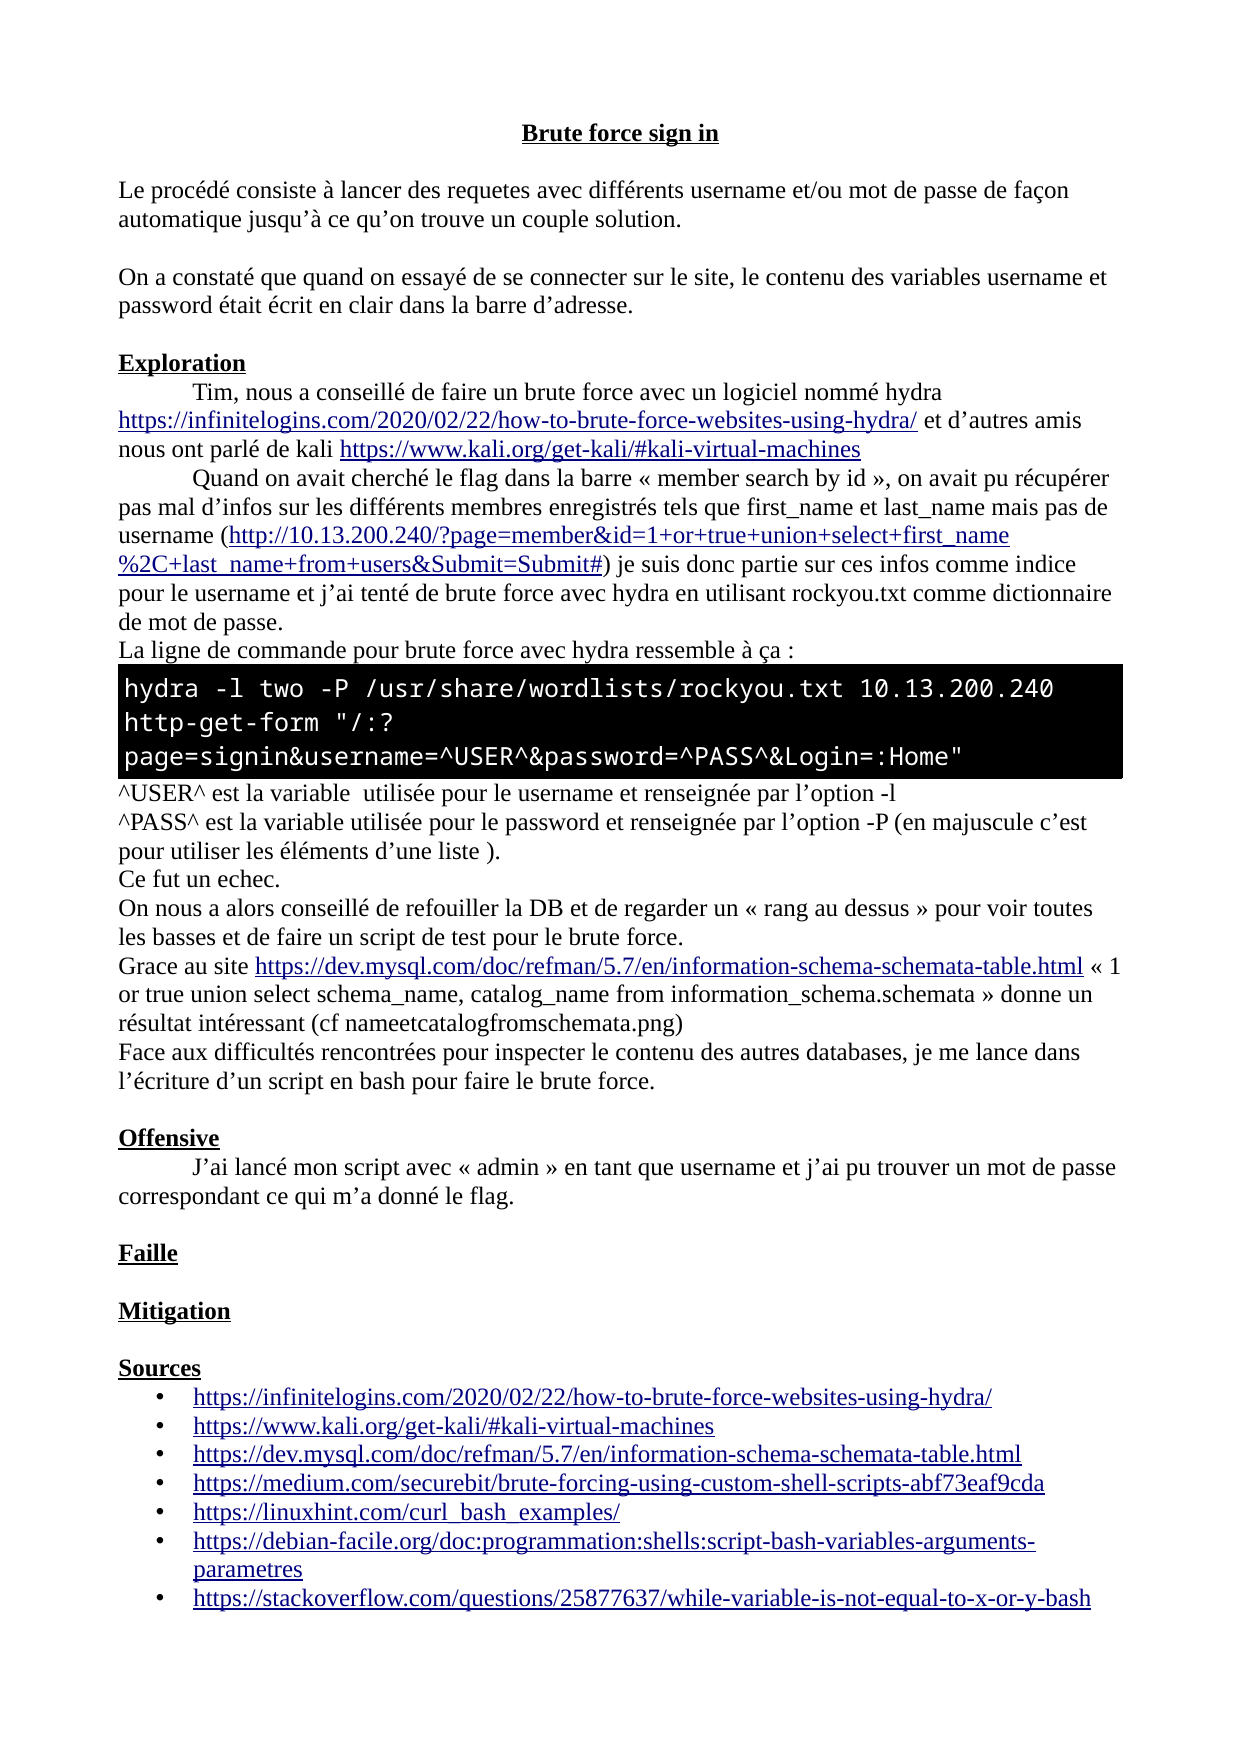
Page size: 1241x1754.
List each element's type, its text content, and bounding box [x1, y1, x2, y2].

list https://debian-facile.org/doc:programmation:shells:script-bash-variables-arguments-parametres [156, 1526, 1122, 1583]
text Sources [118, 1353, 1122, 1382]
text On nous a alors conseillé de refouiller la DB et de regarder un « rang au dessus » pour voir toutes les basses et de faire un script de test pour le brute force. [118, 893, 1122, 951]
text ^USER^ est la variable utilisée pour le username et renseignée par l’option -l [118, 779, 1122, 807]
list https://stackoverflow.com/questions/25877637/while-variable-is-not-equal-to-x-or-y-bash [156, 1583, 1122, 1612]
text ^PASS^ est la variable utilisée pour le password et renseignée par l’option -P (en majuscule c’est pour utiliser les éléments d’une liste ). [118, 807, 1122, 864]
list https://dev.mysql.com/doc/refman/5.7/en/information-schema-schemata-table.html [156, 1439, 1122, 1468]
text Face aux difficultés rencontrées pour inspecter le contenu des autres databases, je me lance dans l’écriture d’un script en bash pour faire le brute force. [118, 1037, 1122, 1094]
text La ligne de commande pour brute force avec hydra ressemble à ça : [118, 636, 1122, 664]
text Grace au site https://dev.mysql.com/doc/refman/5.7/en/information-schema-schemata-table.html « 1 or true union select schema_name, catalog_name from information_schema.schemata » donne un résultat intéressant (cf nameetcatalogfromschemata.png) [118, 951, 1122, 1037]
text Mitigation [118, 1296, 1122, 1324]
list https://medium.com/securebit/brute-forcing-using-custom-shell-scripts-abf73eaf9cda [156, 1468, 1122, 1497]
list https://linuxhint.com/curl_bash_examples/ [156, 1497, 1122, 1526]
text On a constaté que quand on essayé de se connecter sur le site, le contenu des variables username et password était écrit en clair dans la barre d’adresse. [118, 262, 1122, 319]
text Brute force sign in [118, 118, 1122, 147]
text Le procédé consiste à lancer des requetes avec différents username et/ou mot de passe de façon automatique jusqu’à ce qu’on trouve un couple solution. [118, 176, 1122, 233]
text Tim, nous a conseillé de faire un brute force avec un logiciel nommé hydra https://infinitelogins.com/2020/02/22/how-to-brute-force-websites-using-hydra/ et d’autres amis nous ont parlé de kali https://www.kali.org/get-kali/#kali-virtual-machines [118, 377, 1122, 463]
text Quand on avait cherché le flag dans la barre « member search by id », on avait pu récupérer pas mal d’infos sur les différents membres enregistrés tels que first_name et last_name mais pas de username (http://10.13.200.240/?page=member&id=1+or+true+union+select+first_name%2C+last_name+from+users&Submit=Submit#) je suis donc partie sur ces infos comme indice pour le username et j’ai tenté de brute force avec hydra en utilisant rockyou.txt comme dictionnaire de mot de passe. [118, 463, 1122, 636]
list https://www.kali.org/get-kali/#kali-virtual-machines [156, 1411, 1122, 1439]
text Faille [118, 1238, 1122, 1267]
text Ce fut un echec. [118, 864, 1122, 893]
text Offensive [118, 1123, 1122, 1152]
text Exploration [118, 348, 1122, 377]
table_header hydra -l two -P /usr/share/wordlists/rockyou.txt 10.13.200.240 http-get-form "/:?page=signin&username=^USER^&password=^PASS^&Login=:Home" [119, 665, 1122, 778]
text J’ai lancé mon script avec « admin » en tant que username et j’ai pu trouver un mot de passe correspondant ce qui m’a donné le flag. [118, 1152, 1122, 1209]
list https://infinitelogins.com/2020/02/22/how-to-brute-force-websites-using-hydra/ [156, 1382, 1122, 1411]
